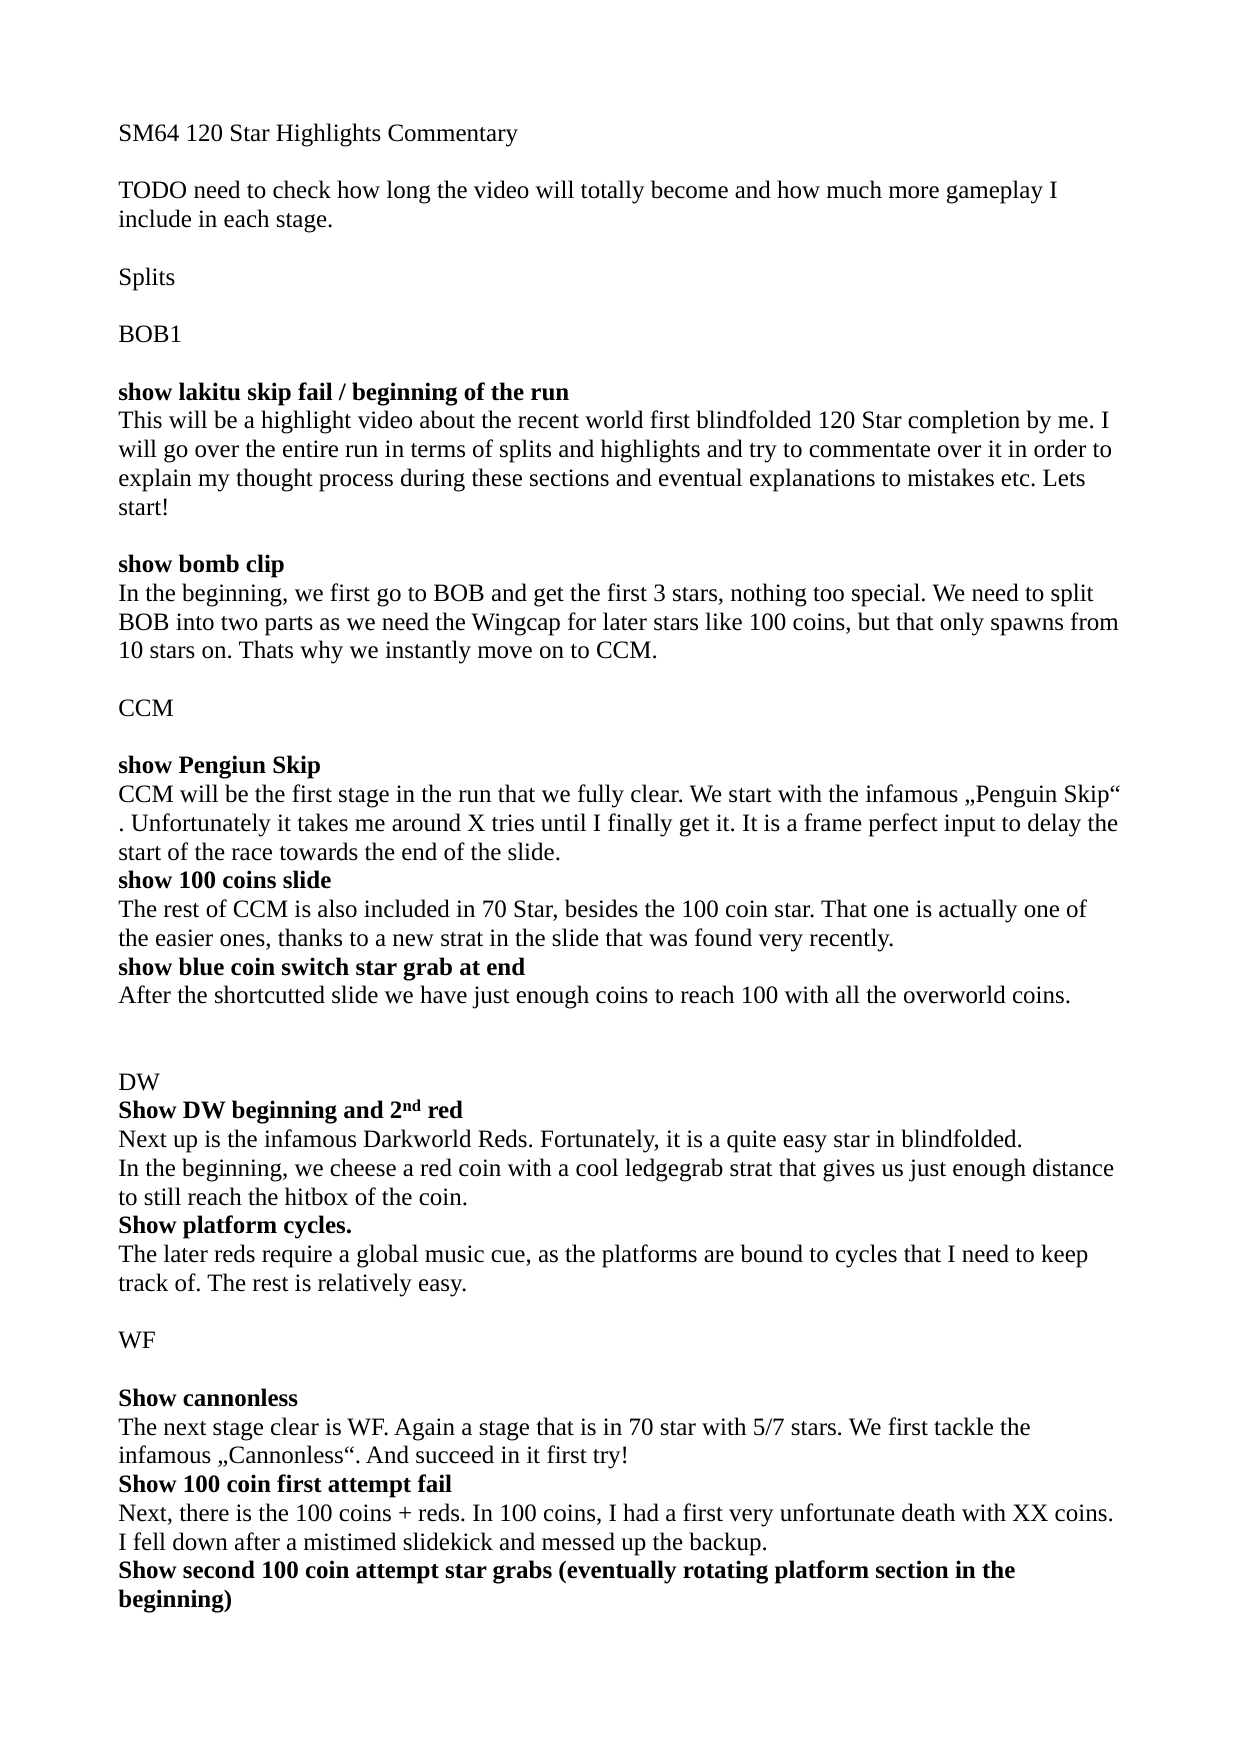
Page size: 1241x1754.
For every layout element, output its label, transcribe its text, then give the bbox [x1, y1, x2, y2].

text CCM will be the first stage in the run that we fully clear. We start with the infamous „Penguin Skip“ . Unfortunately it takes me around X tries until I finally get it. It is a frame perfect input to delay the start of the race towards the end of the slide. [118, 779, 1122, 866]
text CCM [118, 693, 1122, 722]
text The later reds require a global music cue, as the platforms are bound to cycles that I need to keep track of. The rest is relatively easy. [118, 1239, 1122, 1297]
text show blue coin switch star grab at end [118, 952, 1122, 981]
text The rest of CCM is also included in 70 Star, besides the 100 coin star. That one is actually one of the easier ones, thanks to a new strat in the slide that was found very recently. [118, 894, 1122, 952]
text show lakitu skip fail / beginning of the run [118, 377, 1122, 406]
text The next stage clear is WF. Again a stage that is in 70 star with 5/7 stars. We first tackle the infamous „Cannonless“. And succeed in it first try! [118, 1412, 1122, 1469]
text show 100 coins slide [118, 866, 1122, 894]
text show bomb clip [118, 549, 1122, 578]
text Show DW beginning and 2nd red [118, 1096, 1122, 1124]
text Next, there is the 100 coins + reds. In 100 coins, I had a first very unfortunate death with XX coins. I fell down after a mistimed slidekick and messed up the backup. [118, 1498, 1122, 1556]
text Show 100 coin first attempt fail [118, 1469, 1122, 1498]
text DW [118, 1067, 1122, 1096]
text TODO need to check how long the video will totally become and how much more gameplay I include in each stage. [118, 176, 1122, 233]
text In the beginning, we cheese a red coin with a cool ledgegrab strat that gives us just enough distance to still reach the hitbox of the coin. [118, 1153, 1122, 1211]
text Splits BOB1 [118, 262, 1122, 348]
text In the beginning, we first go to BOB and get the first 3 stars, nothing too special. We need to split BOB into two parts as we need the Wingcap for later stars like 100 coins, but that only spawns from 10 stars on. Thats why we instantly move on to CCM. [118, 578, 1122, 664]
text Next up is the infamous Darkworld Reds. Fortunately, it is a quite easy star in blindfolded. [118, 1124, 1122, 1153]
text After the shortcutted slide we have just enough coins to reach 100 with all the overworld coins. [118, 981, 1122, 1009]
text show Pengiun Skip [118, 751, 1122, 779]
text This will be a highlight video about the recent world first blindfolded 120 Star completion by me. I will go over the entire run in terms of splits and highlights and try to commentate over it in order to explain my thought process during these sections and eventual explanations to mistakes etc. Lets start! [118, 406, 1122, 521]
text Show cannonless [118, 1383, 1122, 1412]
text Show platform cycles. [118, 1211, 1122, 1239]
text WF [118, 1326, 1122, 1354]
text SM64 120 Star Highlights Commentary [118, 118, 1122, 147]
text Show second 100 coin attempt star grabs (eventually rotating platform section in the beginning) [118, 1556, 1122, 1613]
